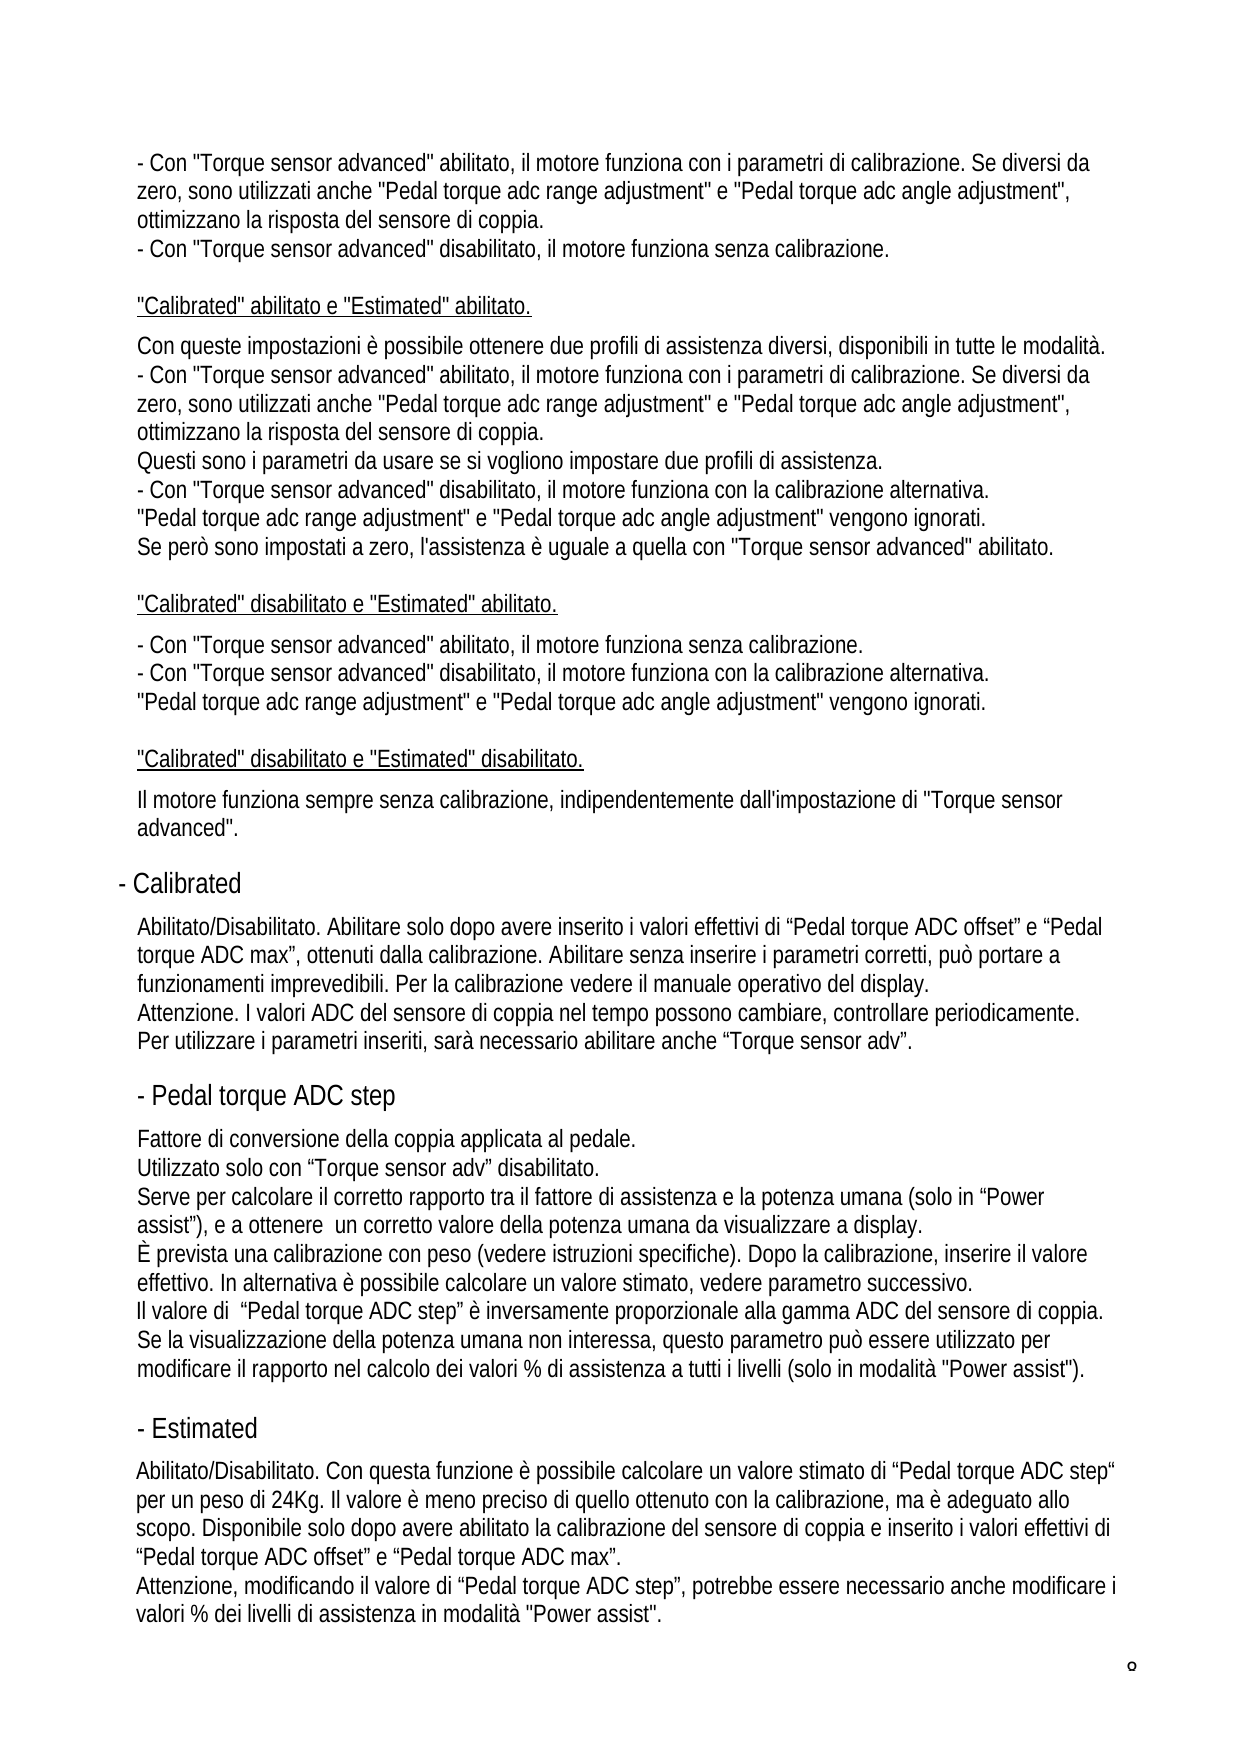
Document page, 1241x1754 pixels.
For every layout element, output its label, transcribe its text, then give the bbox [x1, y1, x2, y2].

text Utilizzato solo con “Torque sensor adv” disabilitato. [137, 1153, 1122, 1182]
text - Con "Torque sensor advanced" abilitato, il motore funziona con i parametri di calibrazione. Se diversi da zero, sono utilizzati anche "Pedal torque adc range adjustment" e "Pedal torque adc angle adjustment", ottimizzano la risposta del sensore di coppia. [137, 360, 1122, 446]
text - Pedal torque ADC step [137, 1078, 1122, 1112]
text Attenzione, modificando il valore di “Pedal torque ADC step”, potrebbe essere necessario anche modificare i valori % dei livelli di assistenza in modalità "Power assist". [136, 1571, 1122, 1628]
text Abilitato/Disabilitato. Con questa funzione è possibile calcolare un valore stimato di “Pedal torque ADC step“ per un peso di 24Kg. Il valore è meno preciso di quello ottenuto con la calibrazione, ma è adeguato allo scopo. Disponibile solo dopo avere abilitato la calibrazione del sensore di coppia e inserito i valori effettivi di “Pedal torque ADC offset” e “Pedal torque ADC max”. [136, 1456, 1122, 1571]
text "Pedal torque adc range adjustment" e "Pedal torque adc angle adjustment" vengono ignorati. [137, 687, 1122, 716]
text Il valore di “Pedal torque ADC step” è inversamente proporzionale alla gamma ADC del sensore di coppia. [136, 1296, 1122, 1325]
text "Calibrated" disabilitato e "Estimated" abilitato. [137, 589, 1122, 618]
text - Estimated [137, 1411, 1122, 1444]
text - Con "Torque sensor advanced" disabilitato, il motore funziona con la calibrazione alternativa. [137, 474, 1122, 503]
text Con queste impostazioni è possibile ottenere due profili di assistenza diversi, disponibili in tutte le modalità. [137, 331, 1122, 360]
text - Con "Torque sensor advanced" abilitato, il motore funziona con i parametri di calibrazione. Se diversi da zero, sono utilizzati anche "Pedal torque adc range adjustment" e "Pedal torque adc angle adjustment", ottimizzano la risposta del sensore di coppia. [137, 148, 1122, 233]
text - Con "Torque sensor advanced" disabilitato, il motore funziona senza calibrazione. [137, 233, 1122, 262]
text "Calibrated" disabilitato e "Estimated" disabilitato. [137, 744, 1122, 773]
text È prevista una calibrazione con peso (vedere istruzioni specifiche). Dopo la calibrazione, inserire il valore effettivo. In alternativa è possibile calcolare un valore stimato, vedere parametro successivo. [137, 1239, 1122, 1296]
text Questi sono i parametri da usare se si vogliono impostare due profili di assistenza. [137, 446, 1122, 474]
text "Pedal torque adc range adjustment" e "Pedal torque adc angle adjustment" vengono ignorati. [137, 503, 1122, 532]
text Per utilizzare i parametri inseriti, sarà necessario abilitare anche “Torque sensor adv”. [137, 1026, 1122, 1055]
text Se la visualizzazione della potenza umana non interessa, questo parametro può essere utilizzato per modificare il rapporto nel calcolo dei valori % di assistenza a tutti i livelli (solo in modalità "Power assist"). [137, 1325, 1122, 1382]
text - Calibrated [118, 866, 1122, 899]
text Se però sono impostati a zero, l'assistenza è uguale a quella con "Torque sensor advanced" abilitato. [137, 532, 1122, 561]
text - Con "Torque sensor advanced" abilitato, il motore funziona senza calibrazione. [137, 630, 1122, 658]
text Abilitato/Disabilitato. Abilitare solo dopo avere inserito i valori effettivi di “Pedal torque ADC offset” e “Pedal torque ADC max”, ottenuti dalla calibrazione. Abilitare senza inserire i parametri corretti, può portare a funzionamenti imprevedibili. Per la calibrazione vedere il manuale operativo del display. [137, 912, 1122, 998]
text Serve per calcolare il corretto rapporto tra il fattore di assistenza e la potenza umana (solo in “Power assist”), e a ottenere un corretto valore della potenza umana da visualizzare a display. [137, 1182, 1122, 1239]
text Il motore funziona sempre senza calibrazione, indipendentemente dall'impostazione di "Torque sensor advanced". [137, 785, 1122, 842]
text "Calibrated" abilitato e "Estimated" abilitato. [137, 291, 1122, 319]
text Fattore di conversione della coppia applicata al pedale. [137, 1124, 1122, 1153]
text - Con "Torque sensor advanced" disabilitato, il motore funziona con la calibrazione alternativa. [137, 658, 1122, 687]
text Attenzione. I valori ADC del sensore di coppia nel tempo possono cambiare, controllare periodicamente. [137, 998, 1122, 1026]
